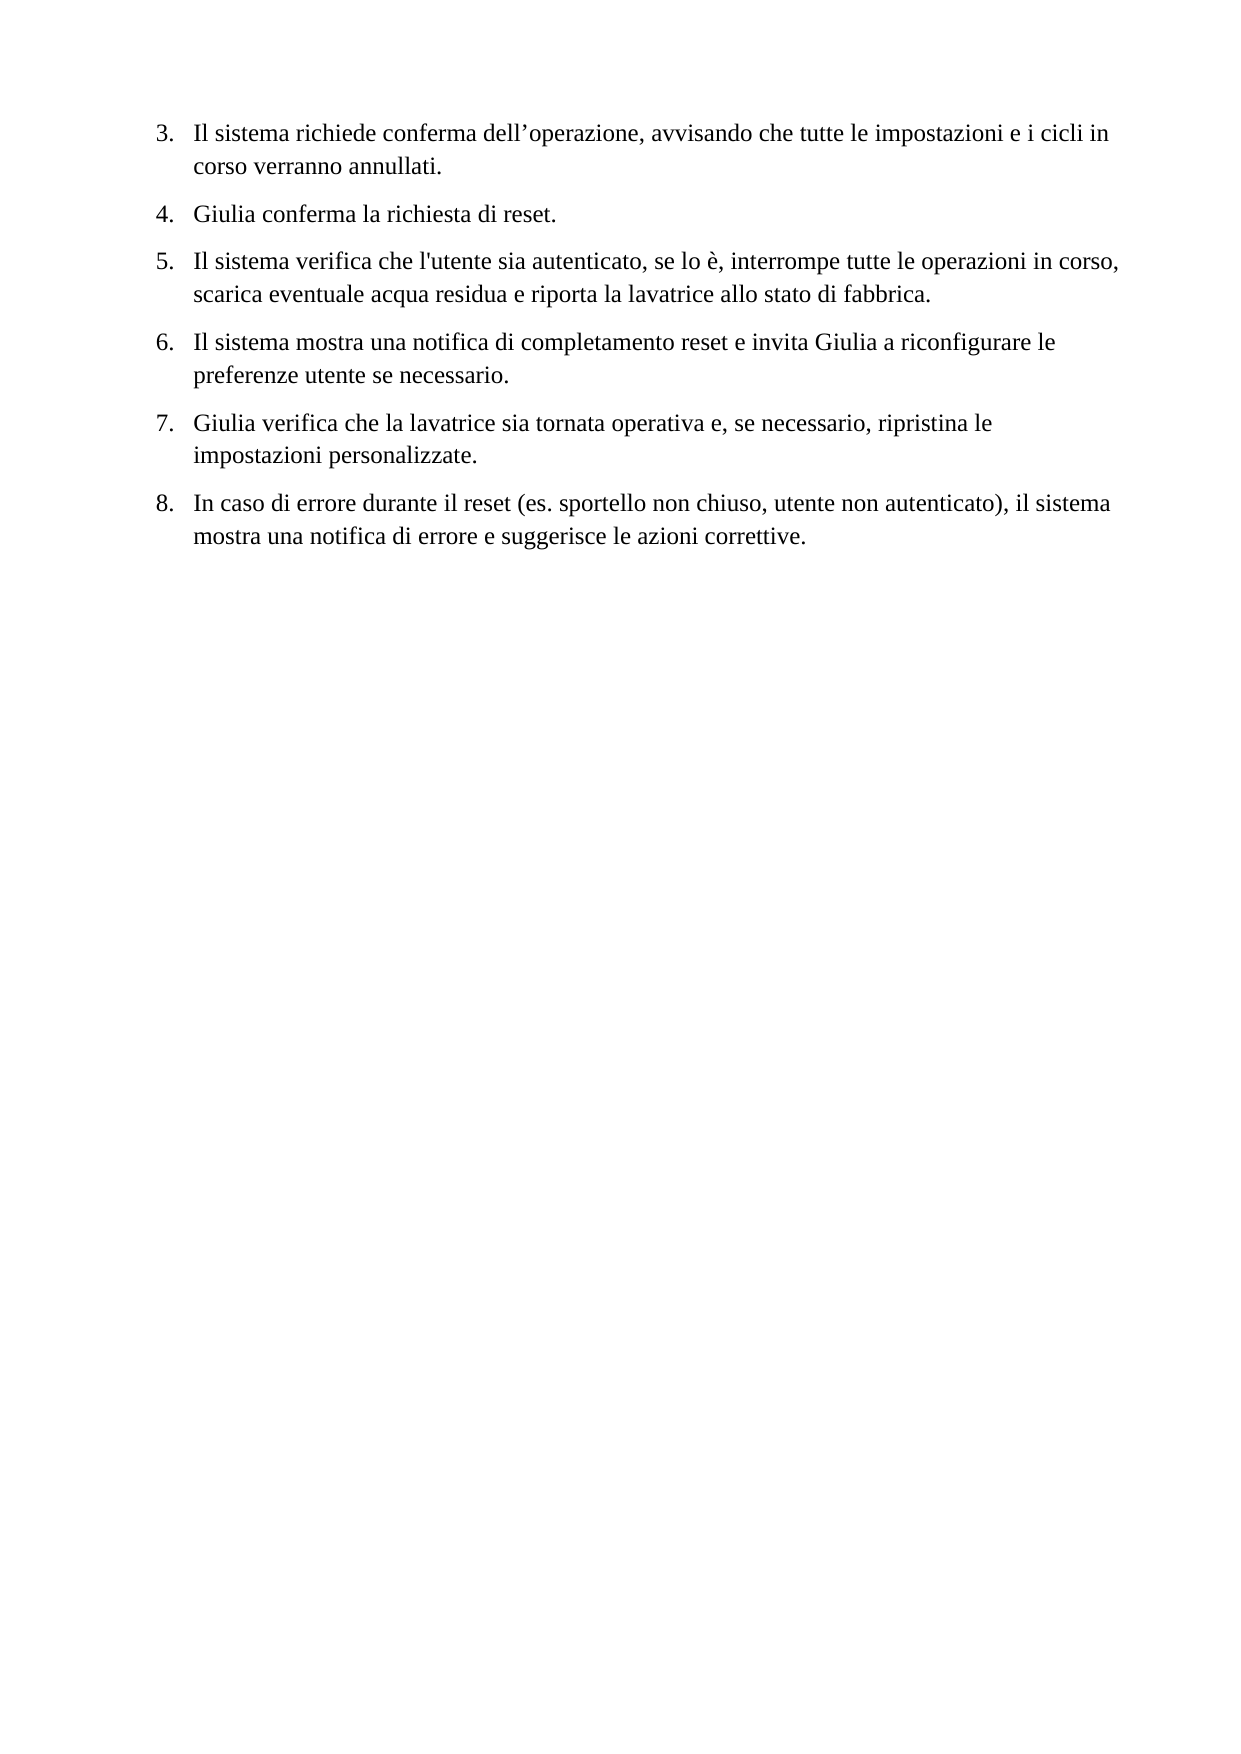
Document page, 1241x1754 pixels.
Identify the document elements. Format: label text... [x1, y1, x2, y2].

list Il sistema verifica che l'utente sia autenticato, se lo è, interrompe tutte le operazioni in corso, scarica eventuale acqua residua e riporta la lavatrice allo stato di fabbrica. [156, 246, 1122, 308]
list Il sistema mostra una notifica di completamento reset e invita Giulia a riconfigurare le preferenze utente se necessario. [156, 327, 1122, 389]
list Il sistema richiede conferma dell’operazione, avvisando che tutte le impostazioni e i cicli in corso verranno annullati. [156, 118, 1122, 180]
list Giulia conferma la richiesta di reset. [156, 199, 1122, 227]
list Giulia verifica che la lavatrice sia tornata operativa e, se necessario, ripristina le impostazioni personalizzate. [156, 408, 1122, 469]
list In caso di errore durante il reset (es. sportello non chiuso, utente non autenticato), il sistema mostra una notifica di errore e suggerisce le azioni correttive. [156, 488, 1122, 550]
